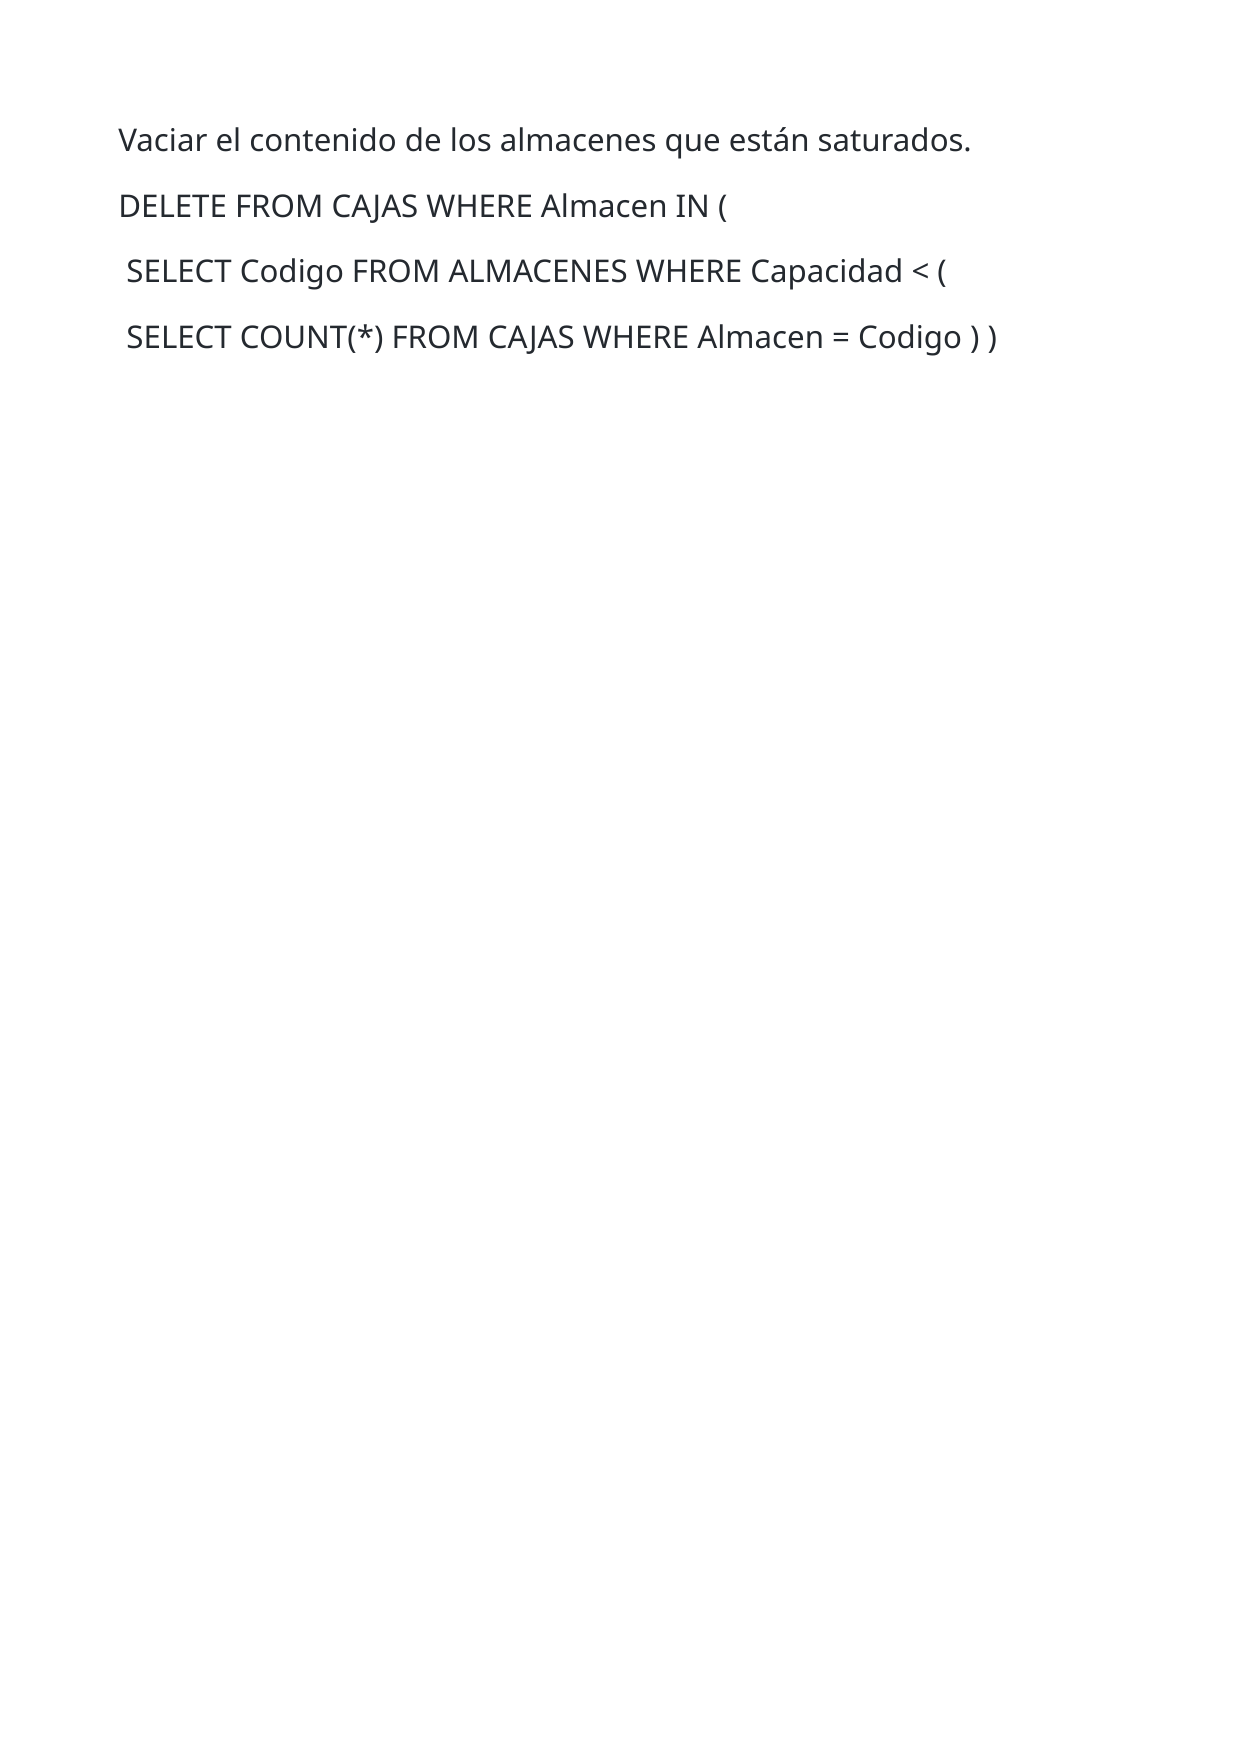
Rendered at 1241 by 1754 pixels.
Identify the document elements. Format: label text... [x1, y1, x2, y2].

text DELETE FROM CAJAS WHERE Almacen IN ( [118, 184, 1122, 226]
text Vaciar el contenido de los almacenes que están saturados. [118, 118, 1122, 161]
text SELECT COUNT(*) FROM CAJAS WHERE Almacen = Codigo ) ) [118, 315, 1122, 358]
text SELECT Codigo FROM ALMACENES WHERE Capacidad < ( [118, 249, 1122, 292]
